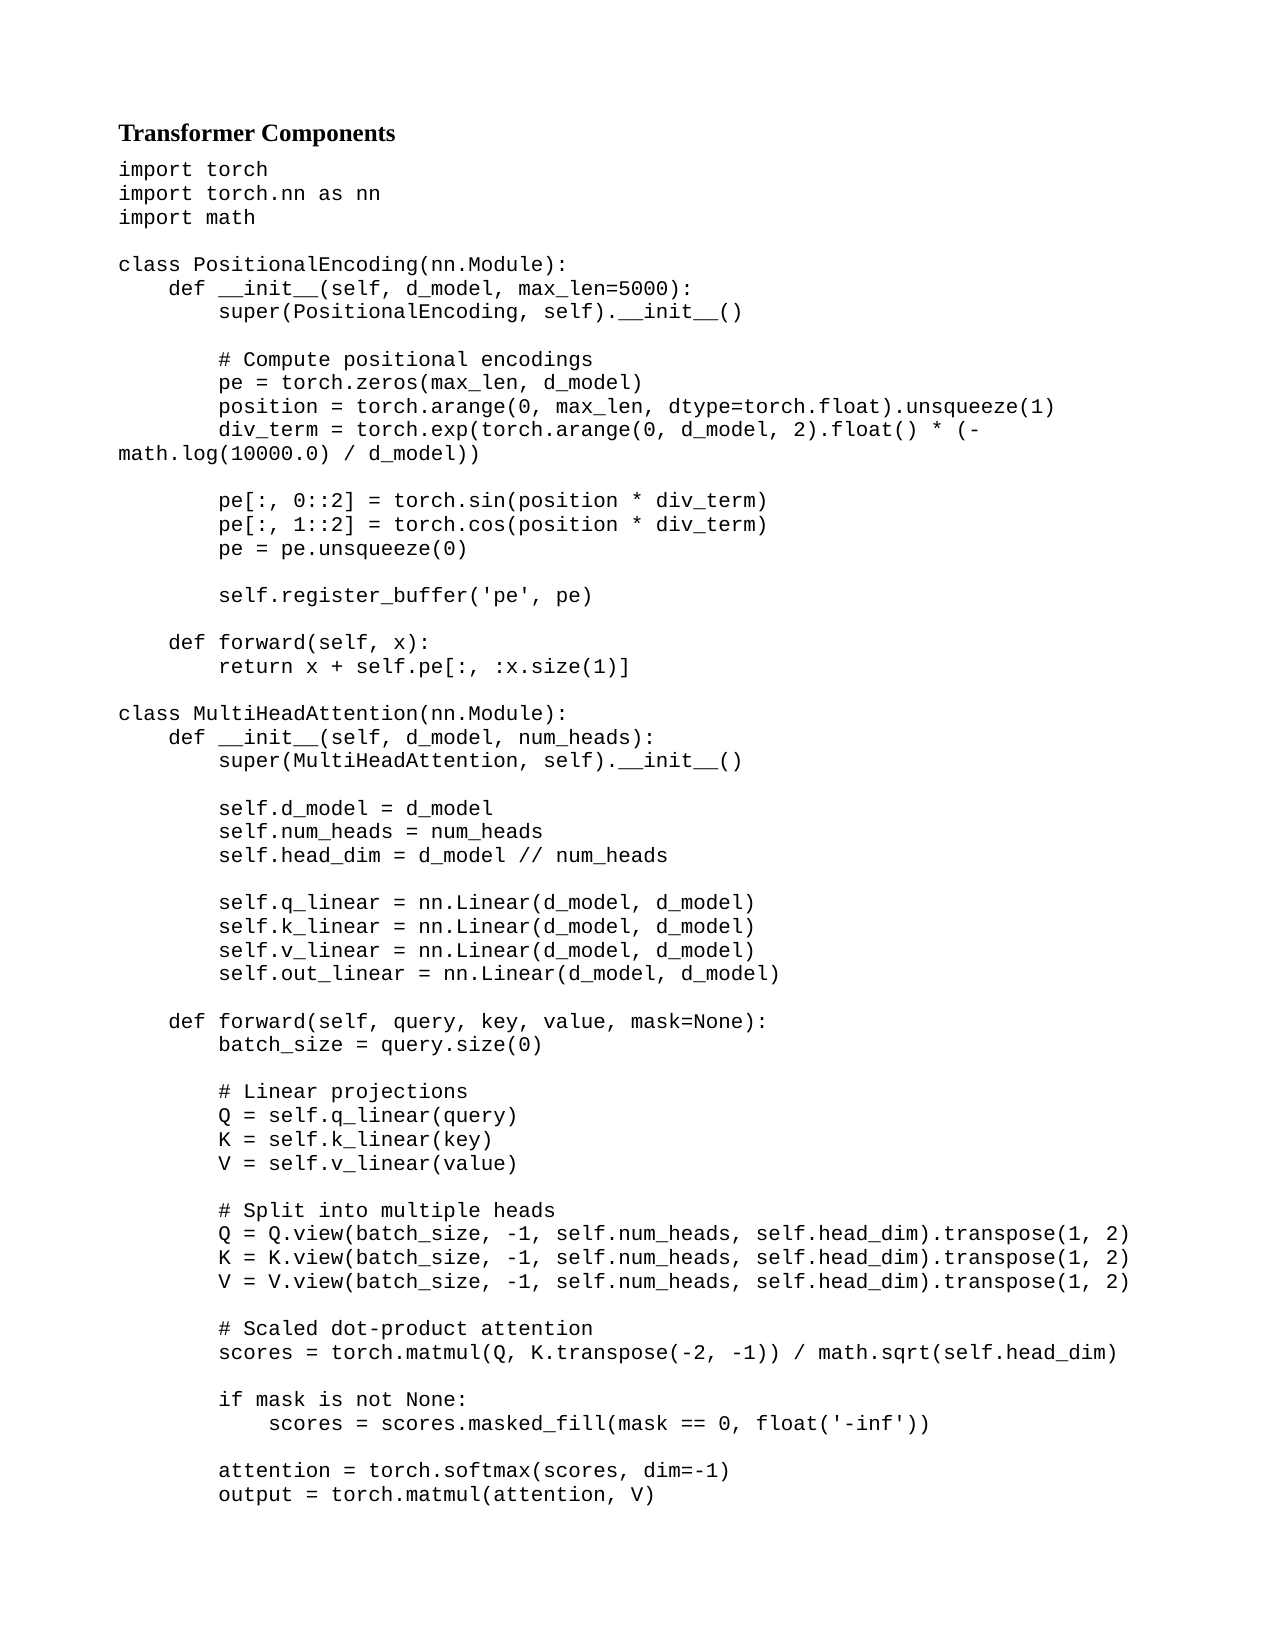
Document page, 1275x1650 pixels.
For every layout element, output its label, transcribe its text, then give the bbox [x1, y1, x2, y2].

text K = self.k_linear(key) [118, 1129, 1157, 1152]
subtitle Transformer Components [118, 118, 1157, 147]
text scores = torch.matmul(Q, K.transpose(-2, -1)) / math.sqrt(self.head_dim) [118, 1342, 1157, 1365]
text def forward(self, query, key, value, mask=None): [118, 1011, 1157, 1034]
text import math [118, 207, 1157, 230]
text output = torch.matmul(attention, V) [118, 1483, 1157, 1507]
text def __init__(self, d_model, max_len=5000): [118, 278, 1157, 301]
text if mask is not None: [118, 1389, 1157, 1413]
text pe = pe.unsqueeze(0) [118, 538, 1157, 561]
text batch_size = query.size(0) [118, 1034, 1157, 1058]
text self.head_dim = d_model // num_heads [118, 845, 1157, 869]
text K = K.view(batch_size, -1, self.num_heads, self.head_dim).transpose(1, 2) [118, 1247, 1157, 1271]
text self.q_linear = nn.Linear(d_model, d_model) [118, 892, 1157, 916]
text pe[:, 0::2] = torch.sin(position * div_term) [118, 490, 1157, 514]
text scores = scores.masked_fill(mask == 0, float('-inf')) [118, 1413, 1157, 1436]
text import torch [118, 159, 1157, 183]
text self.d_model = d_model [118, 798, 1157, 821]
text class PositionalEncoding(nn.Module): [118, 254, 1157, 278]
text Q = Q.view(batch_size, -1, self.num_heads, self.head_dim).transpose(1, 2) [118, 1223, 1157, 1247]
text return x + self.pe[:, :x.size(1)] [118, 656, 1157, 679]
text super(PositionalEncoding, self).__init__() [118, 301, 1157, 325]
text # Scaled dot-product attention [118, 1318, 1157, 1342]
text V = self.v_linear(value) [118, 1152, 1157, 1176]
text def forward(self, x): [118, 632, 1157, 656]
text def __init__(self, d_model, num_heads): [118, 727, 1157, 751]
text self.num_heads = num_heads [118, 821, 1157, 845]
text self.register_buffer('pe', pe) [118, 585, 1157, 609]
text position = torch.arange(0, max_len, dtype=torch.float).unsqueeze(1) [118, 396, 1157, 419]
text pe = torch.zeros(max_len, d_model) [118, 372, 1157, 396]
text attention = torch.softmax(scores, dim=-1) [118, 1460, 1157, 1483]
text import torch.nn as nn [118, 183, 1157, 207]
text self.k_linear = nn.Linear(d_model, d_model) [118, 916, 1157, 940]
text # Linear projections [118, 1082, 1157, 1105]
text super(MultiHeadAttention, self).__init__() [118, 751, 1157, 774]
text Q = self.q_linear(query) [118, 1105, 1157, 1129]
text V = V.view(batch_size, -1, self.num_heads, self.head_dim).transpose(1, 2) [118, 1271, 1157, 1294]
text # Compute positional encodings [118, 348, 1157, 372]
text div_term = torch.exp(torch.arange(0, d_model, 2).float() * (-math.log(10000.0) / d_model)) [118, 419, 1157, 467]
text self.out_linear = nn.Linear(d_model, d_model) [118, 963, 1157, 987]
text # Split into multiple heads [118, 1200, 1157, 1223]
text class MultiHeadAttention(nn.Module): [118, 703, 1157, 727]
text pe[:, 1::2] = torch.cos(position * div_term) [118, 514, 1157, 538]
text self.v_linear = nn.Linear(d_model, d_model) [118, 940, 1157, 963]
